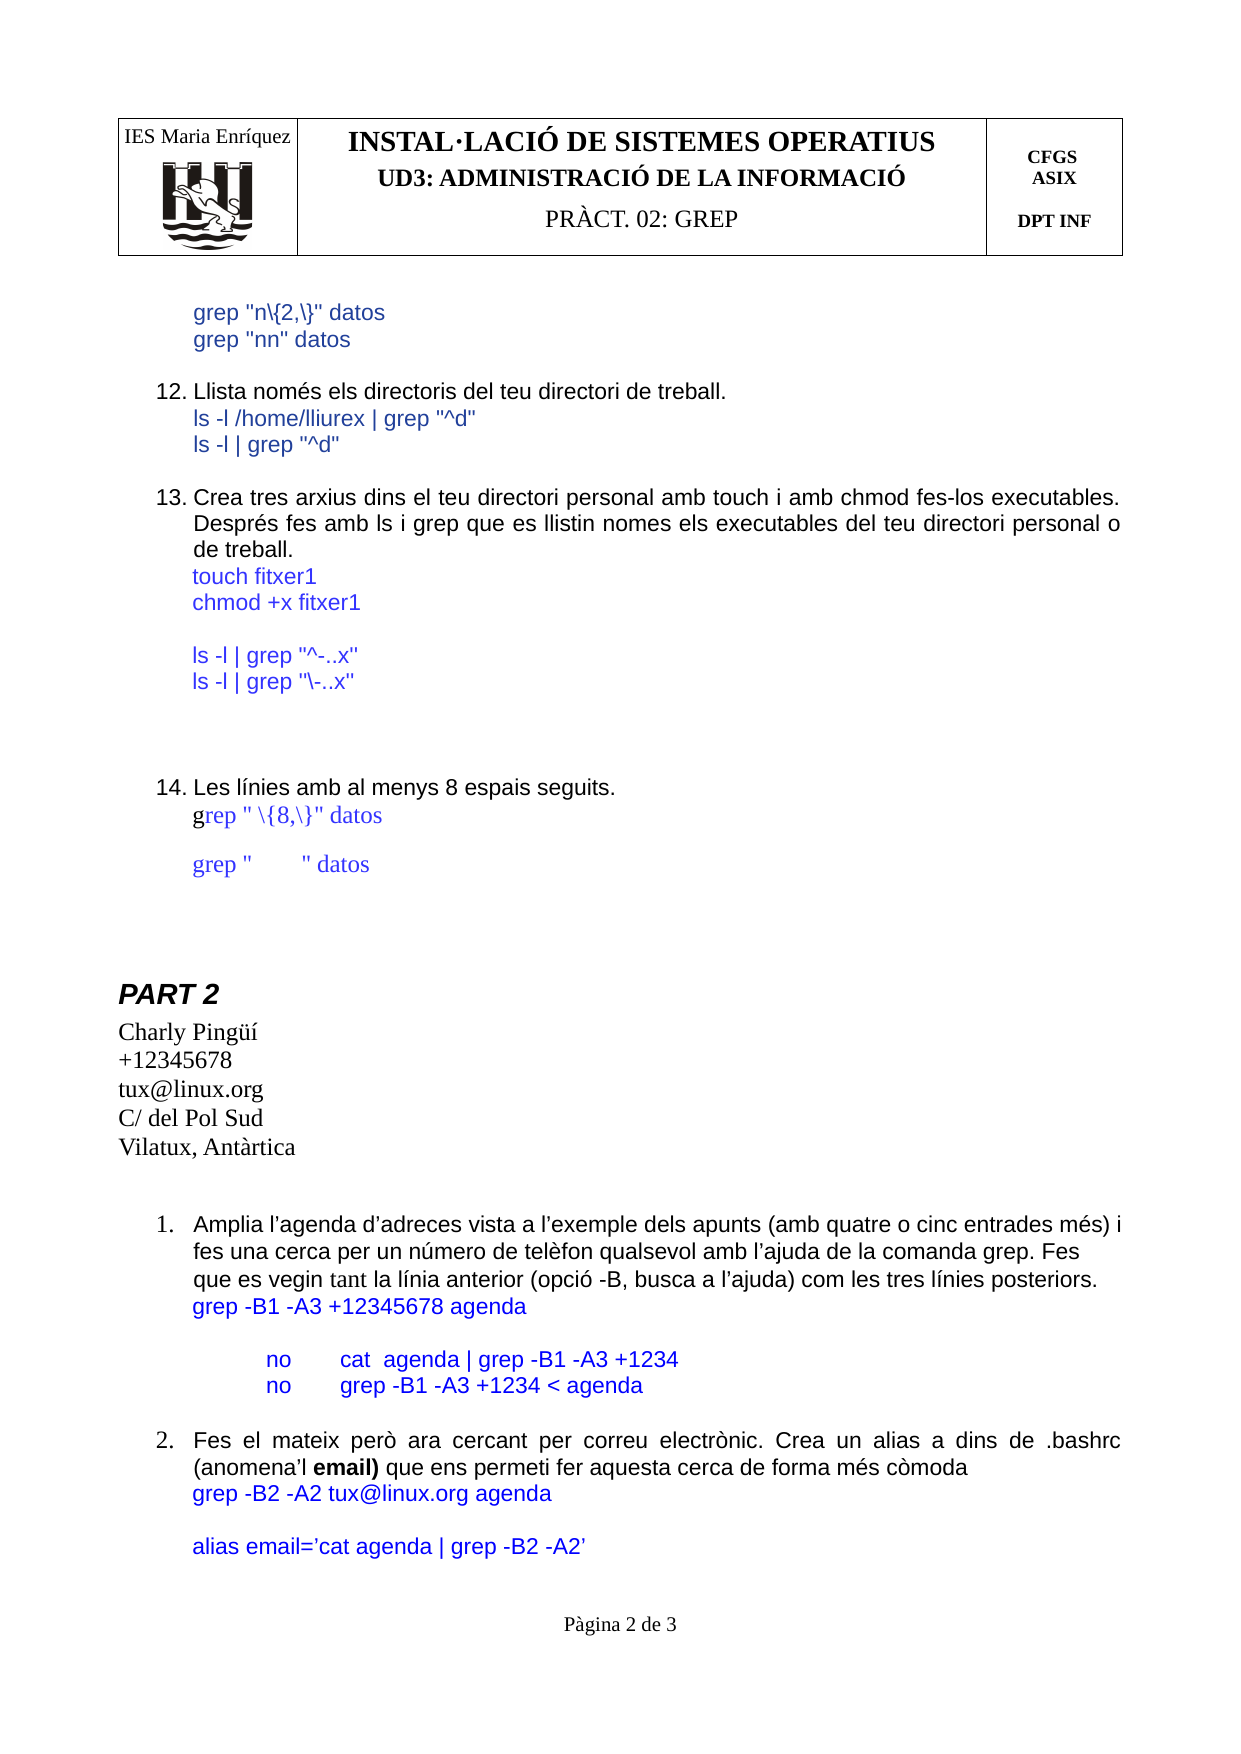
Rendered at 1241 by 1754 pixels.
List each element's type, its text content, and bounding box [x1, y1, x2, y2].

picture [162, 162, 253, 250]
subtitle PART 2 [118, 977, 1122, 1010]
list grep ''nn'' datos [156, 326, 1122, 352]
text +12345678 [118, 1045, 1122, 1074]
text grep '' '' datos [118, 849, 1122, 878]
text C/ del Pol Sud [118, 1103, 1122, 1132]
text chmod +x fitxer1 [118, 589, 1122, 616]
text alias email=’cat agenda | grep -B2 -A2’ [118, 1533, 1122, 1559]
list Amplia l’agenda d’adreces vista a l’exemple dels apunts (amb quatre o cinc entrades més) i fes una cerca per un número de telèfon qualsevol amb l’ajuda de la comanda grep. Fes que es vegin tant la línia anterior (opció -B, busca a l’ajuda) com les tres línies posteriors. [156, 1209, 1122, 1293]
list ls -l /home/lliurex | grep "^d" [156, 405, 1122, 431]
list Crea tres arxius dins el teu directori personal amb touch i amb chmod fes-los executables. Després fes amb ls i grep que es llistin nomes els executables del teu directori personal o de treball. [156, 484, 1122, 563]
text ls -l | grep "^-..x'' [118, 642, 1122, 668]
list grep ''n\{2,\}'' datos [156, 299, 1122, 326]
text no grep -B1 -A3 +1234 < agenda [118, 1372, 1122, 1399]
text ls -l | grep ''\-..x'' [118, 668, 1122, 694]
text tux@linux.org [118, 1074, 1122, 1103]
list Llista només els directoris del teu directori de treball. [156, 378, 1122, 405]
list Les línies amb al menys 8 espais seguits. [156, 774, 1122, 800]
text grep -B2 -A2 tux@linux.org agenda [118, 1480, 1122, 1507]
text Charly Pingüí [118, 1017, 1122, 1045]
text grep '' \{8,\}'' datos [118, 800, 1122, 829]
list Fes el mateix però ara cercant per correu electrònic. Crea un alias a dins de .bashrc (anomena’l email) que ens permeti fer aquesta cerca de forma més còmoda [156, 1425, 1122, 1480]
text no cat agenda | grep -B1 -A3 +1234 [118, 1346, 1122, 1372]
text Vilatux, Antàrtica [118, 1132, 1122, 1160]
text grep -B1 -A3 +12345678 agenda [118, 1293, 1122, 1320]
list ls -l | grep "^d" [156, 431, 1122, 457]
text touch fitxer1 [118, 563, 1122, 589]
